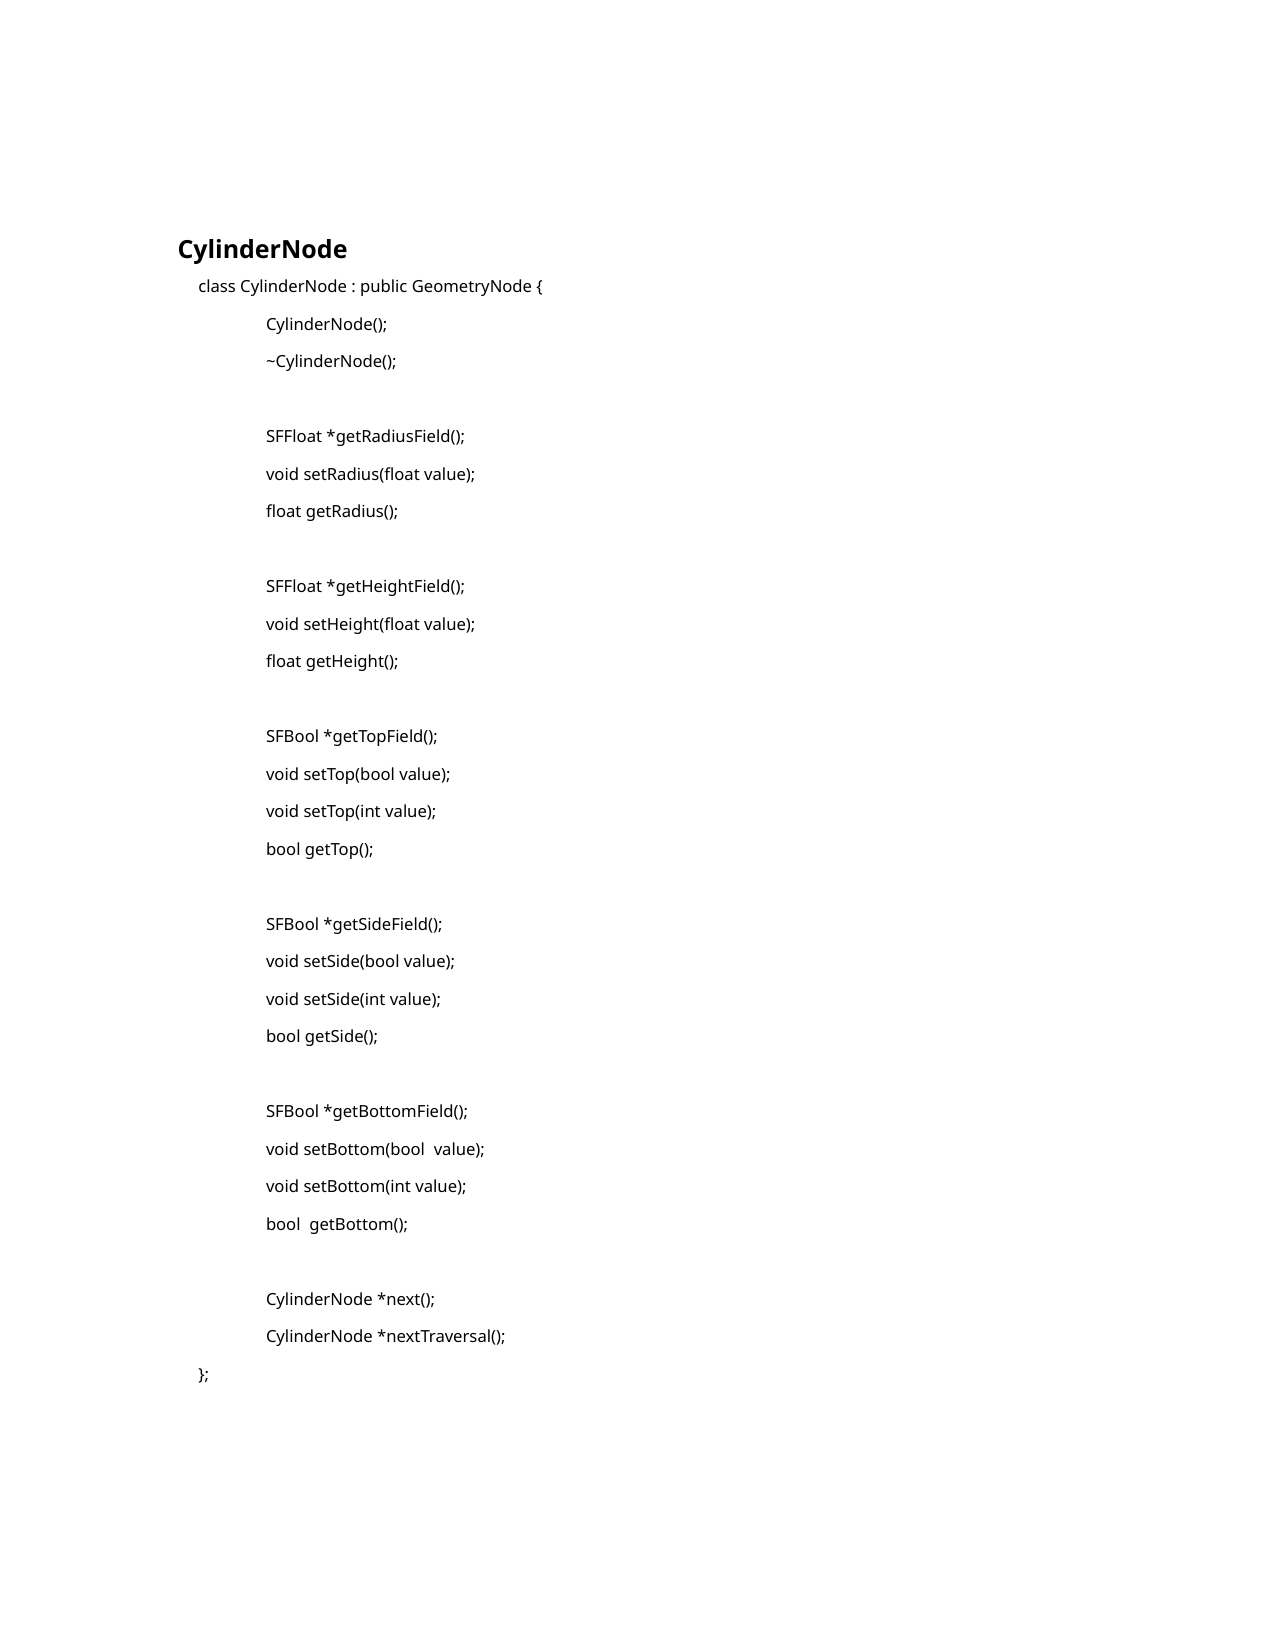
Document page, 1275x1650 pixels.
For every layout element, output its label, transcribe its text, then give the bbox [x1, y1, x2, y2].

text void setBottom(bool value); [198, 1130, 1098, 1167]
text ~CylinderNode(); [198, 342, 1098, 380]
text void setSide(bool value); [198, 942, 1098, 980]
text CylinderNode *next(); [198, 1280, 1098, 1317]
text SFFloat *getHeightField(); [198, 567, 1098, 605]
text SFBool *getBottomField(); [198, 1092, 1098, 1130]
text CylinderNode *nextTraversal(); [198, 1317, 1098, 1355]
subtitle CylinderNode [177, 230, 1098, 267]
text SFBool *getTopField(); [198, 717, 1098, 755]
text void setBottom(int value); [198, 1167, 1098, 1205]
text void setTop(bool value); [198, 755, 1098, 792]
text float getHeight(); [198, 642, 1098, 680]
text void setHeight(float value); [198, 605, 1098, 642]
text class CylinderNode : public GeometryNode { [198, 267, 1098, 305]
text float getRadius(); [198, 492, 1098, 530]
text bool getBottom(); [198, 1205, 1098, 1242]
text void setSide(int value); [198, 980, 1098, 1017]
text SFFloat *getRadiusField(); [198, 417, 1098, 455]
text void setRadius(float value); [198, 455, 1098, 492]
text CylinderNode(); [198, 305, 1098, 342]
text SFBool *getSideField(); [198, 905, 1098, 942]
text bool getTop(); [198, 830, 1098, 867]
text }; [198, 1355, 1098, 1392]
text void setTop(int value); [198, 792, 1098, 830]
text bool getSide(); [198, 1017, 1098, 1055]
